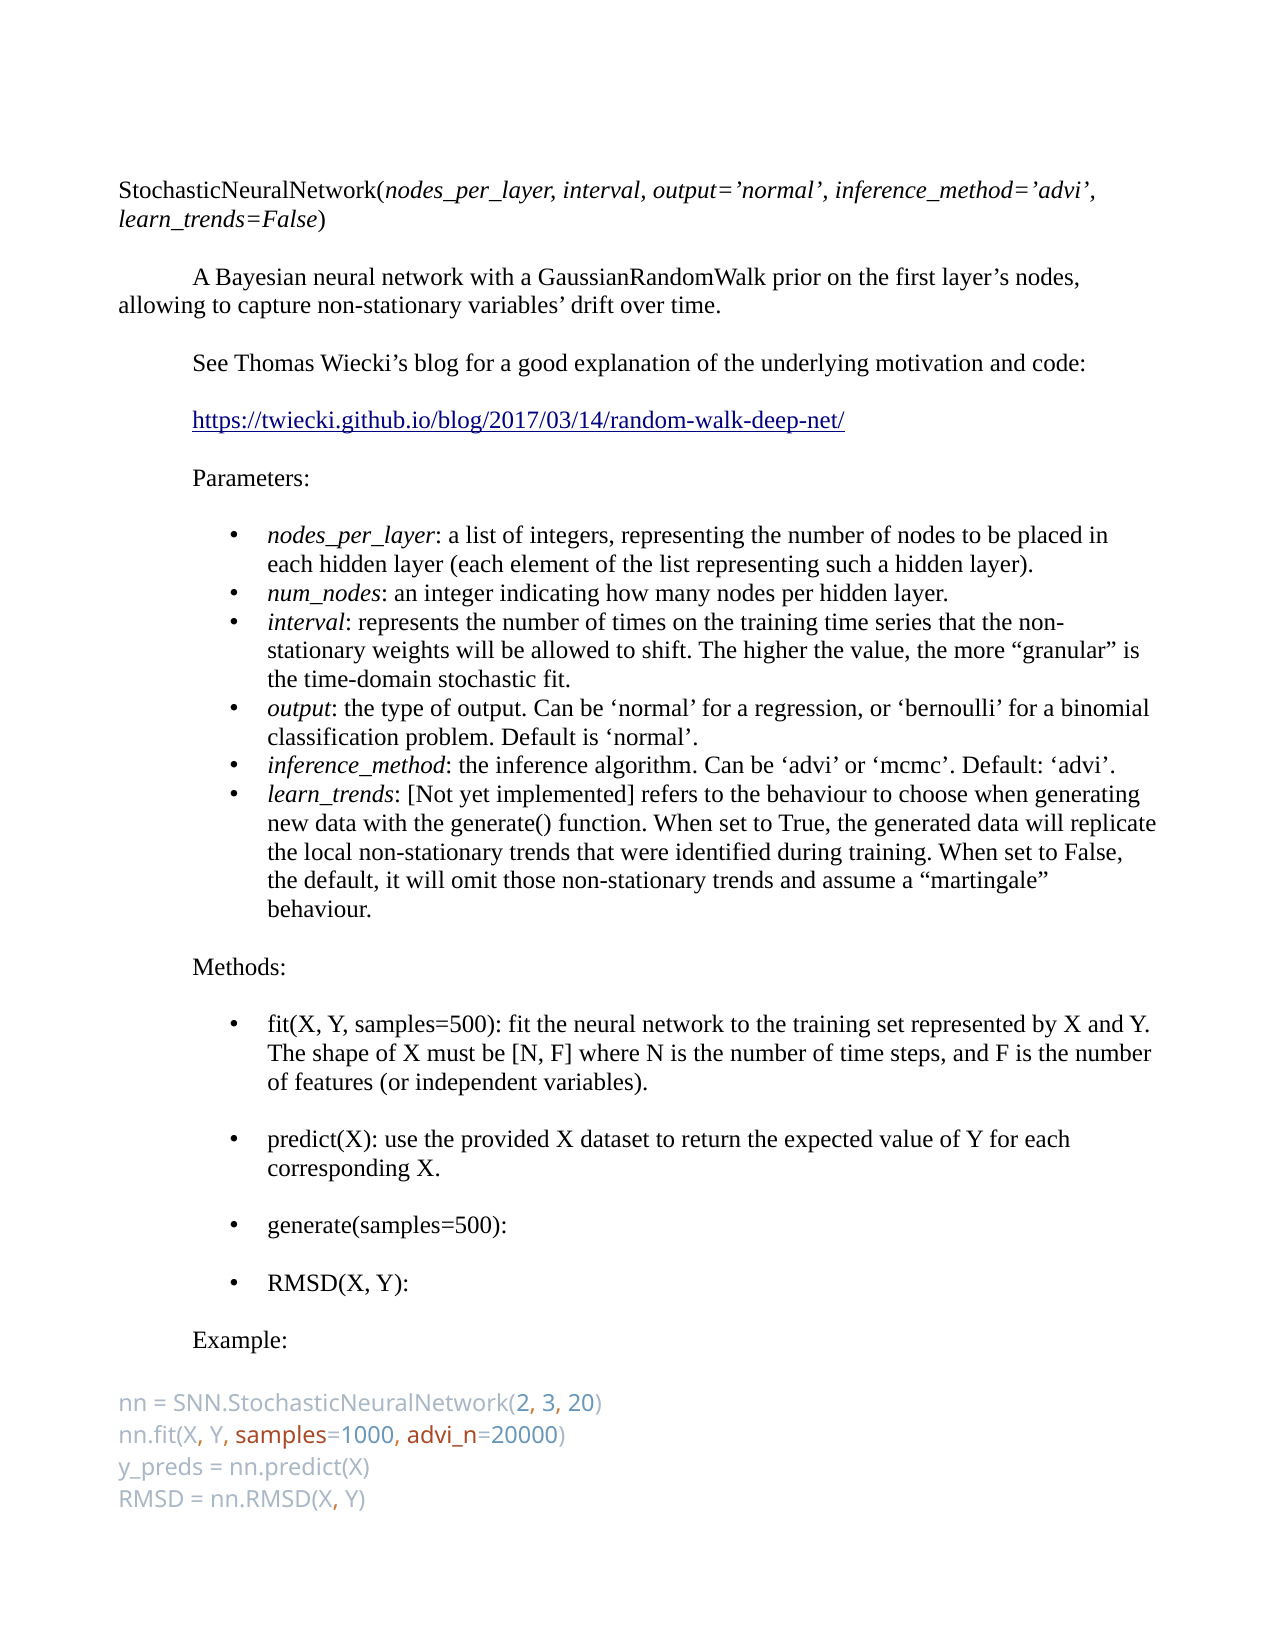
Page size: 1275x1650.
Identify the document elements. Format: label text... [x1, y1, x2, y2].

list nodes_per_layer: a list of integers, representing the number of nodes to be placed in each hidden layer (each element of the list representing such a hidden layer). [229, 521, 1157, 578]
list num_nodes: an integer indicating how many nodes per hidden layer. [229, 578, 1157, 607]
list RMSD(X, Y): [229, 1268, 1157, 1297]
text https://twiecki.github.io/blog/2017/03/14/random-walk-deep-net/ [118, 406, 1157, 434]
list learn_trends: [Not yet implemented] refers to the behaviour to choose when generating new data with the generate() function. When set to True, the generated data will replicate the local non-stationary trends that were identified during training. When set to False, the default, it will omit those non-stationary trends and assume a “martingale” behaviour. [229, 779, 1157, 923]
list inference_method: the inference algorithm. Can be ‘advi’ or ‘mcmc’. Default: ‘advi’. [229, 751, 1157, 779]
list predict(X): use the provided X dataset to return the expected value of Y for each corresponding X. [229, 1124, 1157, 1182]
text y_preds = nn.predict(X) [118, 1451, 1157, 1483]
text StochasticNeuralNetwork(nodes_per_layer, interval, output=’normal’, inference_method=’advi’, learn_trends=False) [118, 176, 1157, 233]
text nn = SNN.StochasticNeuralNetwork(2, 3, 20) [118, 1386, 1157, 1418]
text See Thomas Wiecki’s blog for a good explanation of the underlying motivation and code: [118, 348, 1157, 377]
text RMSD = nn.RMSD(X, Y) [118, 1483, 1157, 1515]
list output: the type of output. Can be ‘normal’ for a regression, or ‘bernoulli’ for a binomial classification problem. Default is ‘normal’. [229, 693, 1157, 751]
text nn.fit(X, Y, samples=1000, advi_n=20000) [118, 1418, 1157, 1451]
list generate(samples=500): [229, 1211, 1157, 1239]
list interval: represents the number of times on the training time series that the non-stationary weights will be allowed to shift. The higher the value, the more “granular” is the time-domain stochastic fit. [229, 607, 1157, 693]
list fit(X, Y, samples=500): fit the neural network to the training set represented by X and Y. The shape of X must be [N, F] where N is the number of time steps, and F is the number of features (or independent variables). [229, 1009, 1157, 1096]
text Example: [118, 1326, 1157, 1354]
text Methods: [118, 952, 1157, 981]
text A Bayesian neural network with a GaussianRandomWalk prior on the first layer’s nodes, allowing to capture non-stationary variables’ drift over time. [118, 262, 1157, 319]
text Parameters: [118, 463, 1157, 492]
